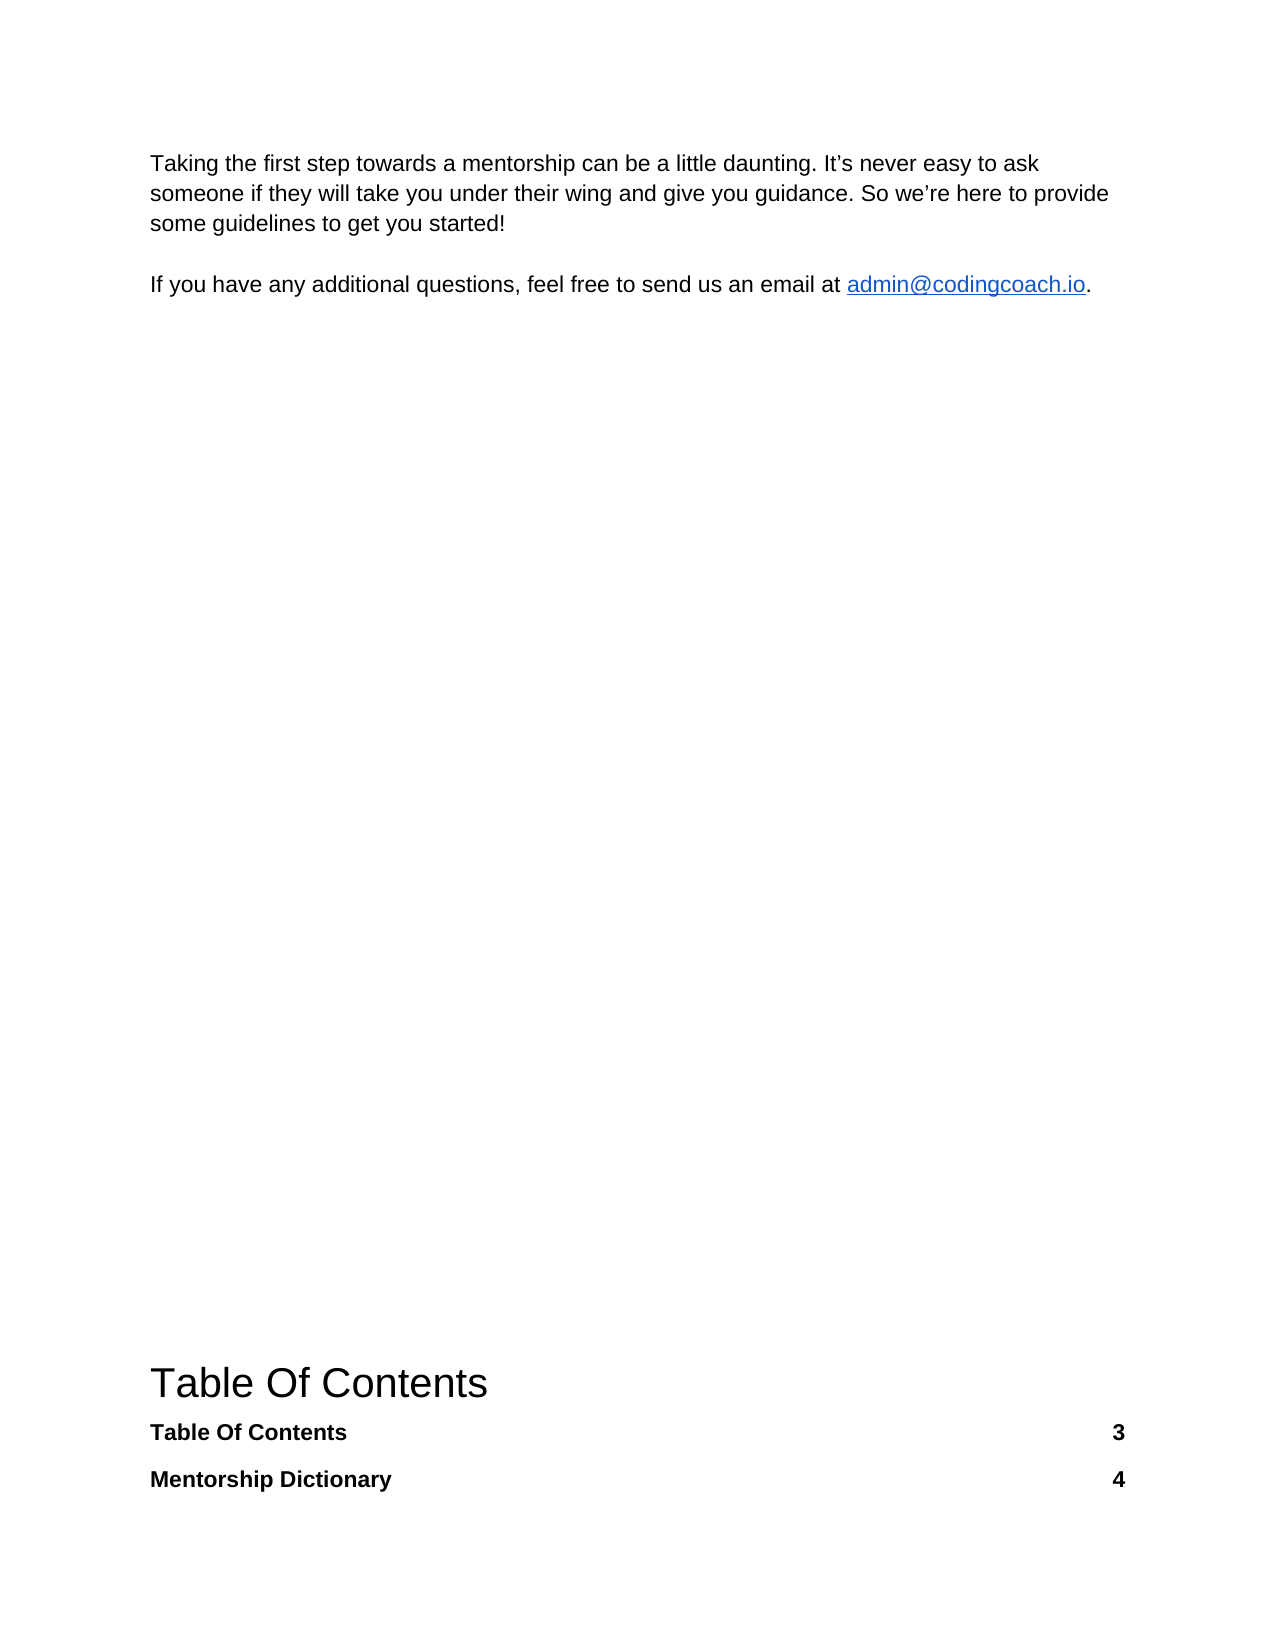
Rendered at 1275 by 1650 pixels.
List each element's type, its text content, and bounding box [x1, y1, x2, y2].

subtitle Table Of Contents [150, 1358, 1125, 1406]
text If you have any additional questions, feel free to send us an email at admin@codingcoach.io. [150, 271, 1125, 297]
text Table Of Contents 3 [150, 1419, 1125, 1445]
text Mentorship Dictionary 4 [150, 1466, 1125, 1492]
text Taking the first step towards a mentorship can be a little daunting. It’s never easy to ask someone if they will take you under their wing and give you guidance. So we’re here to provide some guidelines to get you started! [150, 150, 1125, 237]
